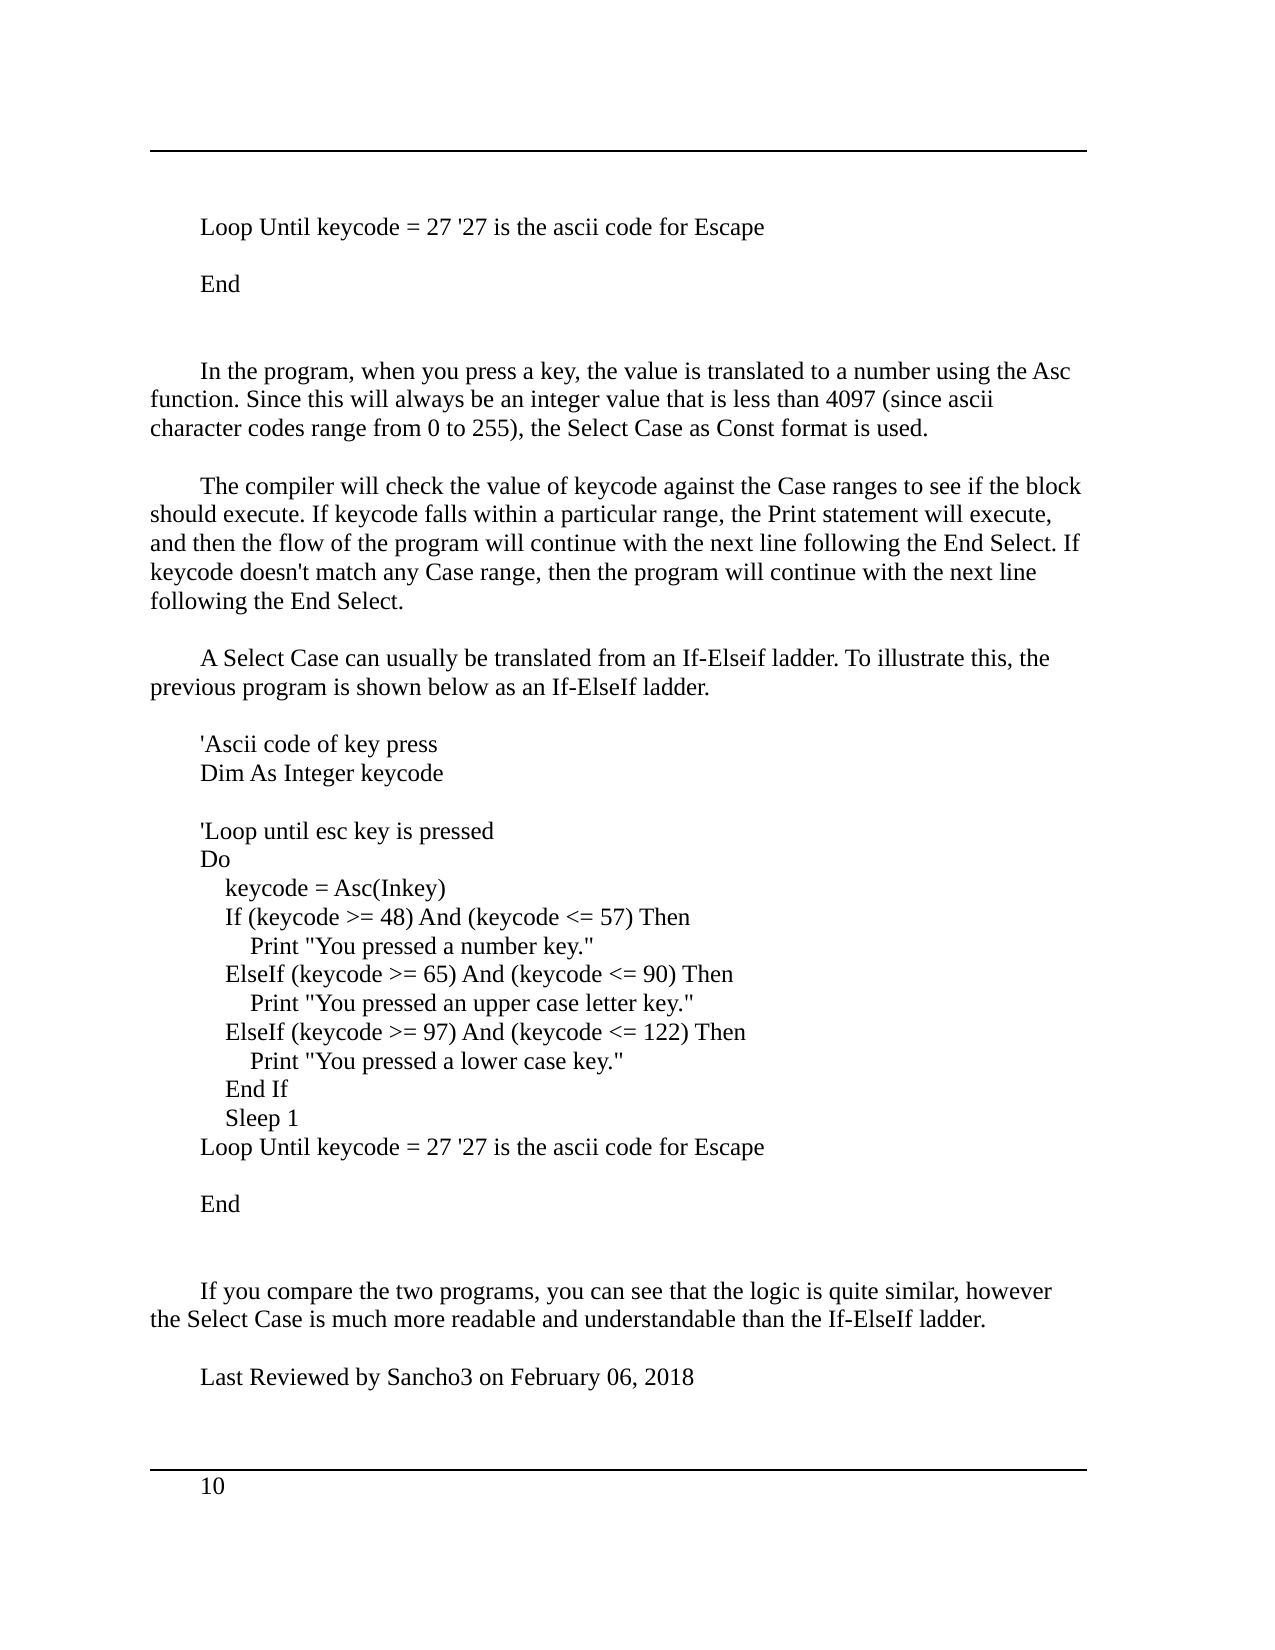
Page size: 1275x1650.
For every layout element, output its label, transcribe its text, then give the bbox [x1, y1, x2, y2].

text The compiler will check the value of keycode against the Case ranges to see if the block should execute. If keycode falls within a particular range, the Print statement will execute, and then the flow of the program will continue with the next line following the End Select. If keycode doesn't match any Case range, then the program will continue with the next line following the End Select. [150, 471, 1087, 614]
text Sleep 1 [150, 1103, 1087, 1132]
text End [150, 269, 1087, 298]
text Print "You pressed an upper case letter key." [150, 988, 1087, 1017]
text ElseIf (keycode >= 97) And (keycode <= 122) Then [150, 1017, 1087, 1046]
text Loop Until keycode = 27 '27 is the ascii code for Escape [150, 212, 1087, 241]
text If (keycode >= 48) And (keycode <= 57) Then [150, 902, 1087, 931]
text 'Ascii code of key press [150, 729, 1087, 758]
text keycode = Asc(Inkey) [150, 873, 1087, 902]
text Print "You pressed a number key." [150, 931, 1087, 959]
text End If [150, 1074, 1087, 1103]
text A Select Case can usually be translated from an If-Elseif ladder. To illustrate this, the previous program is shown below as an If-ElseIf ladder. [150, 643, 1087, 701]
text 'Loop until esc key is pressed [150, 816, 1087, 844]
text ElseIf (keycode >= 65) And (keycode <= 90) Then [150, 959, 1087, 988]
text In the program, when you press a key, the value is translated to a number using the Asc function. Since this will always be an integer value that is less than 4097 (since ascii character codes range from 0 to 255), the Select Case as Const format is used. [150, 356, 1087, 442]
text Dim As Integer keycode [150, 758, 1087, 787]
text Print "You pressed a lower case key." [150, 1046, 1087, 1074]
text Last Reviewed by Sancho3 on February 06, 2018 [150, 1362, 1087, 1391]
text Do [150, 844, 1087, 873]
text If you compare the two programs, you can see that the logic is quite similar, however the Select Case is much more readable and understandable than the If-ElseIf ladder. [150, 1276, 1087, 1333]
text Loop Until keycode = 27 '27 is the ascii code for Escape [150, 1132, 1087, 1161]
text End [150, 1189, 1087, 1218]
